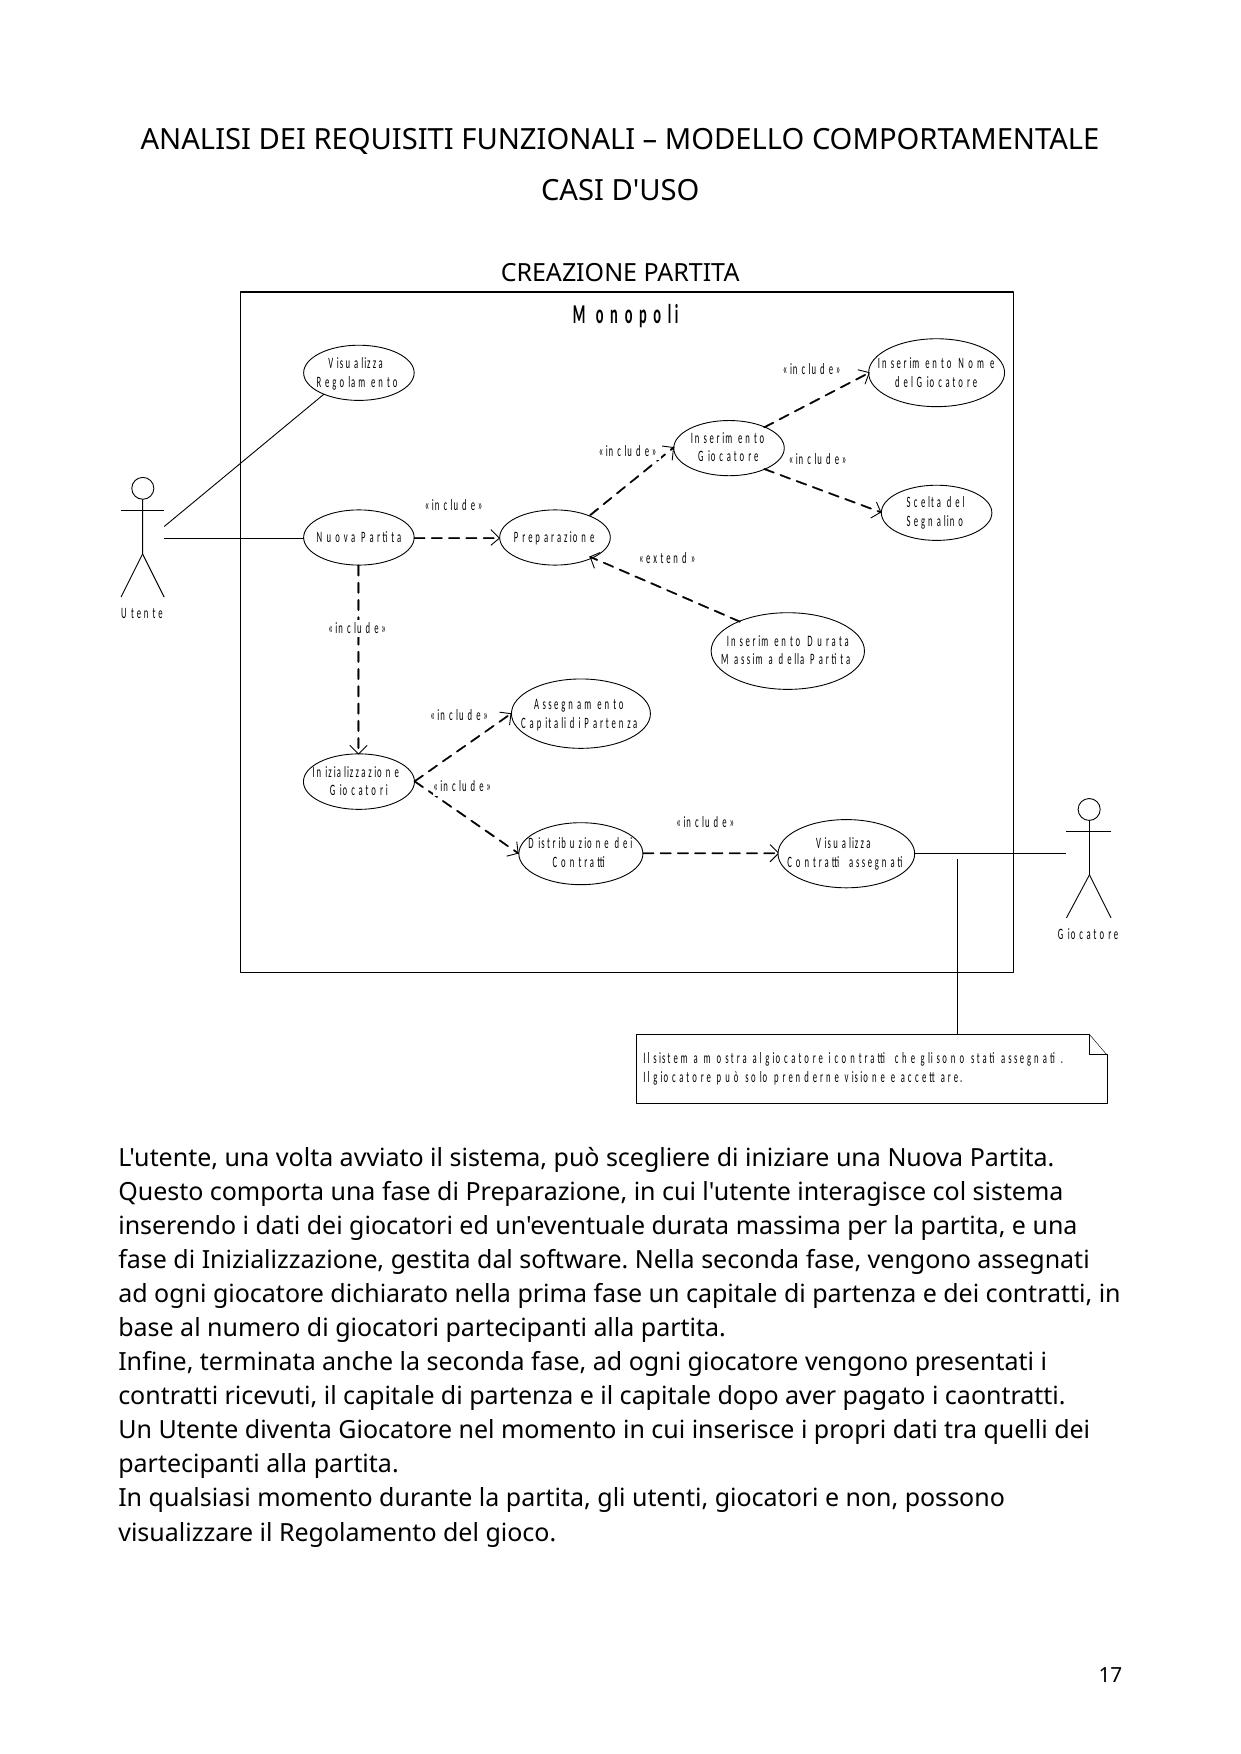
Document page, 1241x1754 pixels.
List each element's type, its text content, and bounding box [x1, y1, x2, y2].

text L'utente, una volta avviato il sistema, può scegliere di iniziare una Nuova Partita. Questo comporta una fase di Preparazione, in cui l'utente interagisce col sistema inserendo i dati dei giocatori ed un'eventuale durata massima per la partita, e una fase di Inizializzazione, gestita dal software. Nella seconda fase, vengono assegnati ad ogni giocatore dichiarato nella prima fase un capitale di partenza e dei contratti, in base al numero di giocatori partecipanti alla partita. [118, 1139, 1122, 1344]
text In qualsiasi momento durante la partita, gli utenti, giocatori e non, possono visualizzare il Regolamento del gioco. [118, 1480, 1122, 1548]
text CREAZIONE PARTITA [118, 255, 1122, 289]
text Un Utente diventa Giocatore nel momento in cui inserisce i propri dati tra quelli dei partecipanti alla partita. [118, 1412, 1122, 1480]
text CASI D'USO [118, 169, 1122, 209]
text Infine, terminata anche la seconda fase, ad ogni giocatore vengono presentati i contratti ricevuti, il capitale di partenza e il capitale dopo aver pagato i caontratti. [118, 1344, 1122, 1412]
text ANALISI DEI REQUISITI FUNZIONALI – MODELLO COMPORTAMENTALE [118, 118, 1122, 158]
